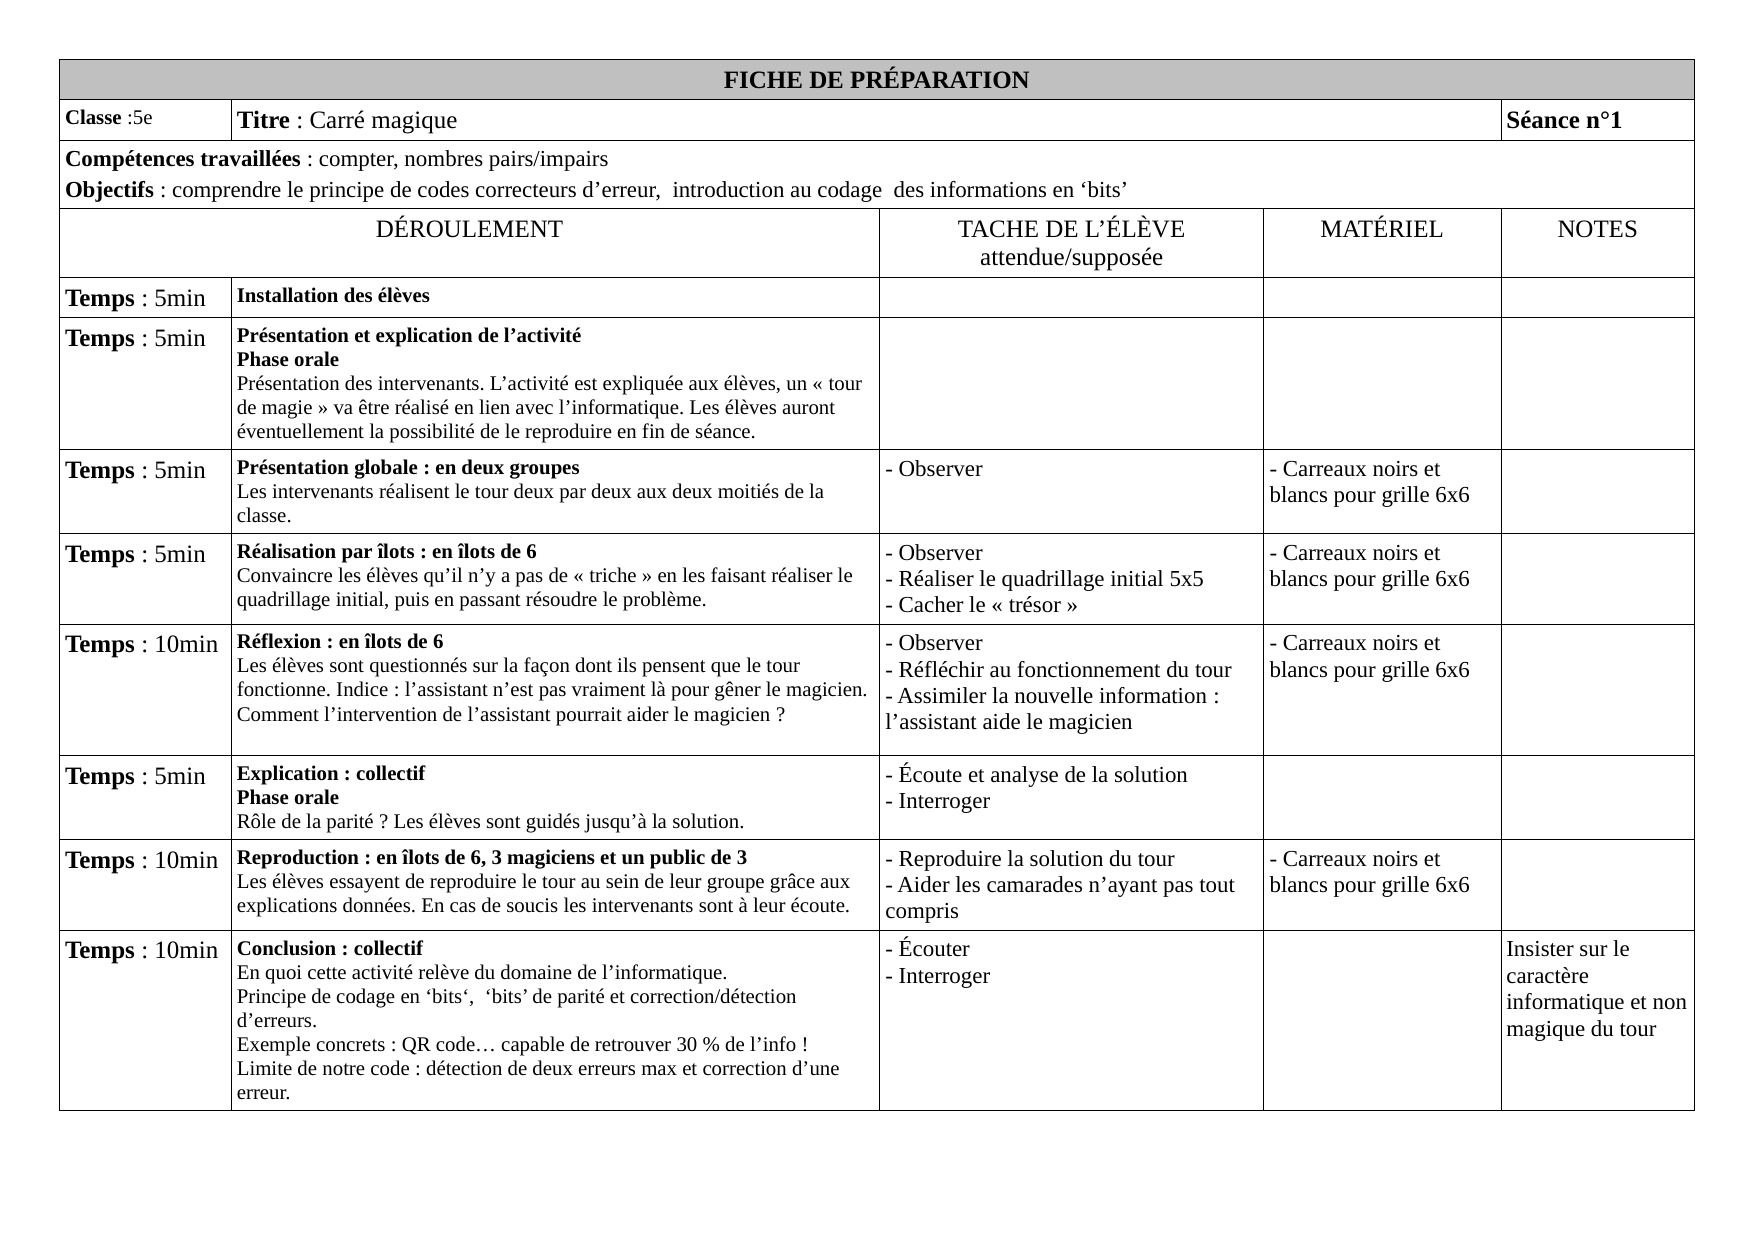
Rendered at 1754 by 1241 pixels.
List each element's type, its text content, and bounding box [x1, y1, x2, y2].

table_cell Temps : 5min [60, 534, 231, 623]
table_cell - Observer [880, 450, 1263, 533]
table_cell MATÉRIEL [1264, 209, 1501, 277]
table_cell [1502, 534, 1694, 623]
table_cell [880, 278, 1263, 317]
table_cell - Observer - Réfléchir au fonctionnement du tour - Assimiler la nouvelle information : l’assistant aide le magicien [880, 625, 1263, 755]
table_cell NOTES [1502, 209, 1694, 277]
table_cell [1264, 278, 1501, 317]
table_cell Temps : 10min [60, 931, 231, 1110]
table_cell [1502, 450, 1694, 533]
table_cell [1502, 278, 1694, 317]
table_cell - Écoute et analyse de la solution - Interroger [880, 756, 1263, 839]
table_cell Présentation globale : en deux groupes Les intervenants réalisent le tour deux par deux aux deux moitiés de la classe. [232, 450, 879, 533]
table_cell Temps : 10min [60, 840, 231, 930]
table_header FICHE DE PRÉPARATION [60, 60, 1694, 99]
table_cell - Carreaux noirs et blancs pour grille 6x6 [1264, 625, 1501, 755]
table_cell Installation des élèves [232, 278, 879, 317]
table_cell Classe :5e [60, 100, 231, 140]
table_cell Titre : Carré magique [232, 100, 1501, 140]
table_cell Reproduction : en îlots de 6, 3 magiciens et un public de 3 Les élèves essayent de reproduire le tour au sein de leur groupe grâce aux explications données. En cas de soucis les intervenants sont à leur écoute. [232, 840, 879, 930]
table_cell Explication : collectif Phase orale Rôle de la parité ? Les élèves sont guidés jusqu’à la solution. [232, 756, 879, 839]
table_cell Temps : 5min [60, 278, 231, 317]
table_cell - Carreaux noirs et blancs pour grille 6x6 [1264, 450, 1501, 533]
table_cell DÉROULEMENT [60, 209, 879, 277]
table_cell [1502, 318, 1694, 449]
table_cell Réflexion : en îlots de 6 Les élèves sont questionnés sur la façon dont ils pensent que le tour fonctionne. Indice : l’assistant n’est pas vraiment là pour gêner le magicien. Comment l’intervention de l’assistant pourrait aider le magicien ? [232, 625, 879, 755]
table_cell Présentation et explication de l’activité Phase orale Présentation des intervenants. L’activité est expliquée aux élèves, un « tour de magie » va être réalisé en lien avec l’informatique. Les élèves auront éventuellement la possibilité de le reproduire en fin de séance. [232, 318, 879, 449]
table_cell Compétences travaillées : compter, nombres pairs/impairs Objectifs : comprendre le principe de codes correcteurs d’erreur, introduction au codage des informations en ‘bits’ [60, 141, 1694, 208]
table_cell [1502, 756, 1694, 839]
table_cell [1264, 931, 1501, 1110]
table_cell Temps : 5min [60, 450, 231, 533]
table_cell Insister sur le caractère informatique et non magique du tour [1502, 931, 1694, 1110]
table_cell [1502, 625, 1694, 755]
table_cell TACHE DE L’ÉLÈVE attendue/supposée [880, 209, 1263, 277]
table_cell - Observer - Réaliser le quadrillage initial 5x5 - Cacher le « trésor » [880, 534, 1263, 623]
table_cell Temps : 10min [60, 625, 231, 755]
table_cell - Écouter - Interroger [880, 931, 1263, 1110]
table_cell Réalisation par îlots : en îlots de 6 Convaincre les élèves qu’il n’y a pas de « triche » en les faisant réaliser le quadrillage initial, puis en passant résoudre le problème. [232, 534, 879, 623]
table_cell [1264, 756, 1501, 839]
table_cell Temps : 5min [60, 318, 231, 449]
table_cell Séance n°1 [1502, 100, 1694, 140]
table_cell Temps : 5min [60, 756, 231, 839]
table_cell - Carreaux noirs et blancs pour grille 6x6 [1264, 840, 1501, 930]
table_cell - Carreaux noirs et blancs pour grille 6x6 [1264, 534, 1501, 623]
table_cell [1264, 318, 1501, 449]
table_cell [1502, 840, 1694, 930]
table_cell Conclusion : collectif En quoi cette activité relève du domaine de l’informatique. Principe de codage en ‘bits‘, ‘bits’ de parité et correction/détection d’erreurs. Exemple concrets : QR code… capable de retrouver 30 % de l’info ! Limite de notre code : détection de deux erreurs max et correction d’une erreur. [232, 931, 879, 1110]
table_cell [880, 318, 1263, 449]
table_cell - Reproduire la solution du tour - Aider les camarades n’ayant pas tout compris [880, 840, 1263, 930]
